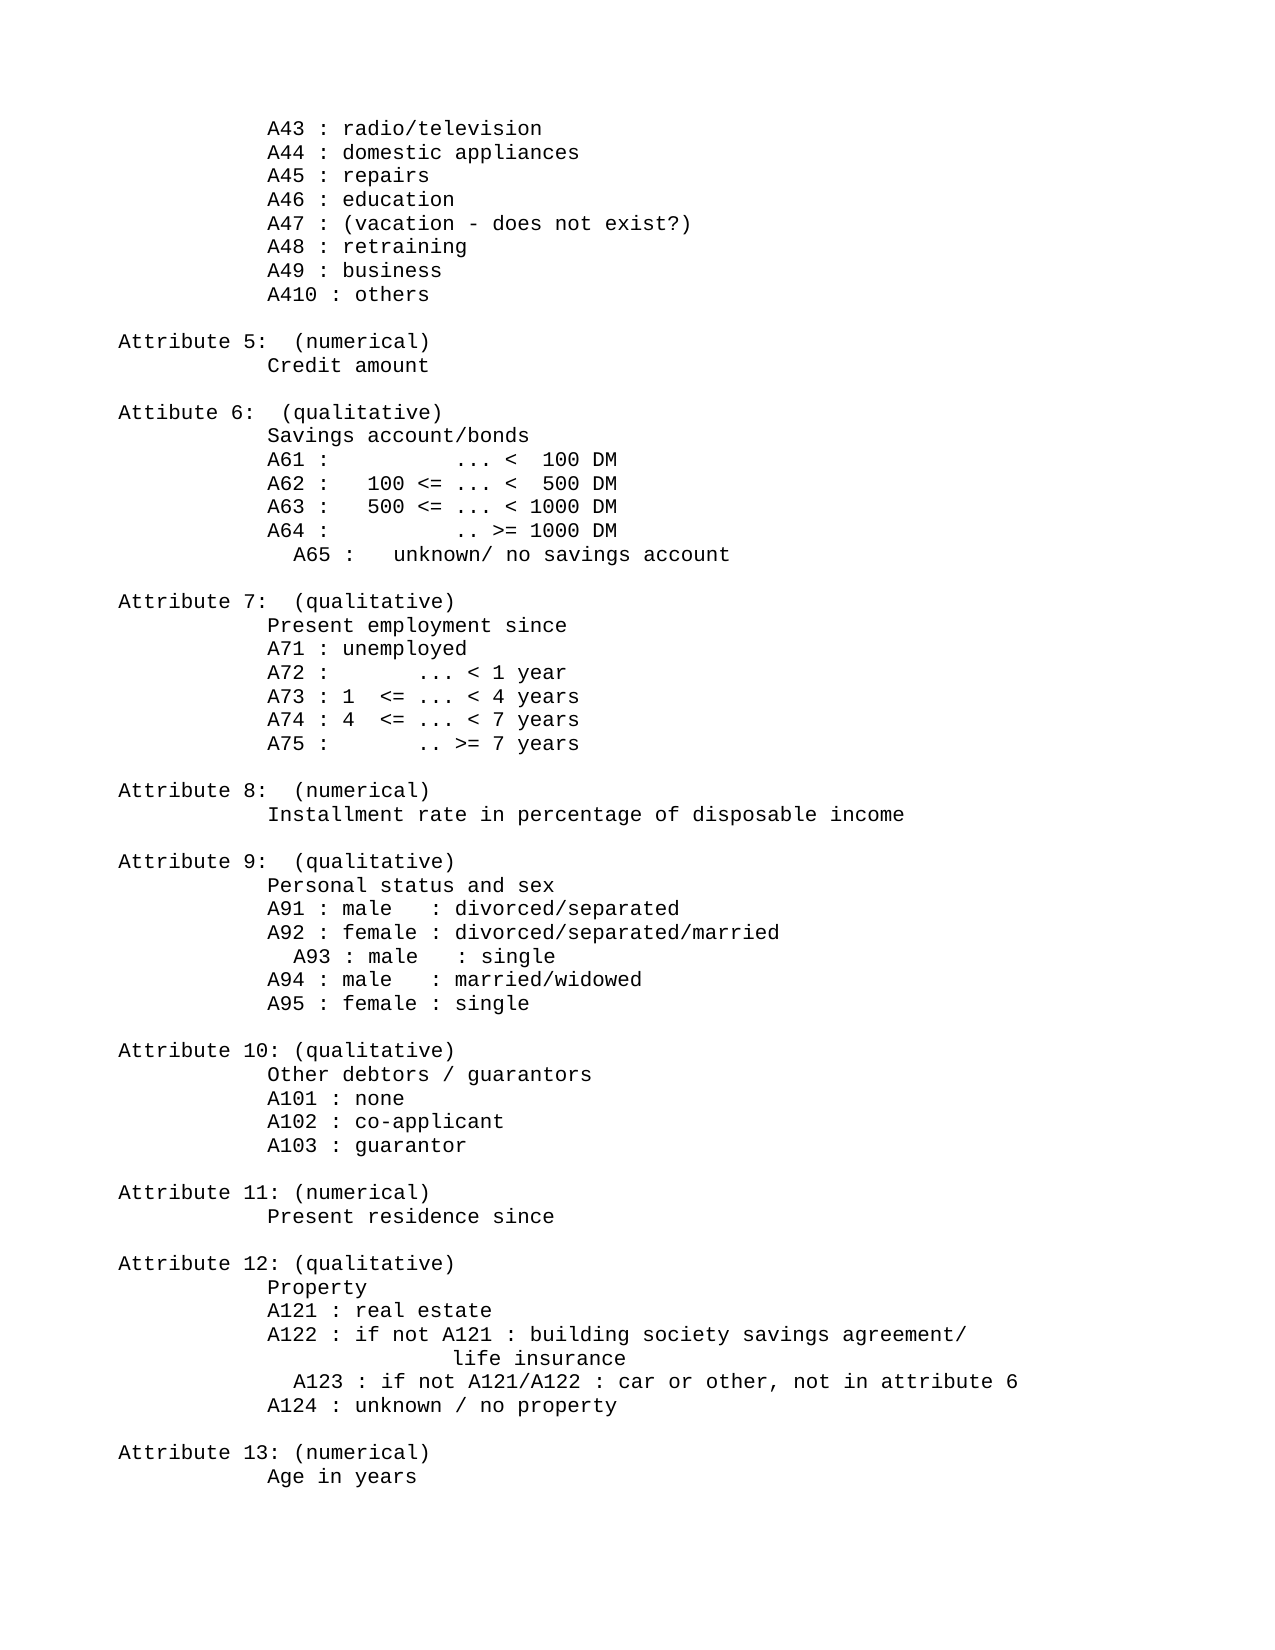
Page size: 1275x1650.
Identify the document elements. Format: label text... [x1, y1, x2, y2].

text Installment rate in percentage of disposable income [118, 804, 1157, 827]
text Attribute 7: (qualitative) [118, 591, 1157, 615]
text A48 : retraining [118, 236, 1157, 260]
text life insurance [118, 1348, 1157, 1371]
text A46 : education [118, 189, 1157, 213]
text A92 : female : divorced/separated/married [118, 922, 1157, 946]
text Attribute 12: (qualitative) [118, 1253, 1157, 1277]
text A103 : guarantor [118, 1135, 1157, 1158]
text Attribute 5: (numerical) [118, 331, 1157, 354]
text A62 : 100 <= ... < 500 DM [118, 473, 1157, 496]
text Credit amount [118, 354, 1157, 378]
text A61 : ... < 100 DM [118, 449, 1157, 473]
text A44 : domestic appliances [118, 142, 1157, 165]
text A122 : if not A121 : building society savings agreement/ [118, 1324, 1157, 1348]
text Property [118, 1277, 1157, 1300]
text A91 : male : divorced/separated [118, 898, 1157, 922]
text Present employment since [118, 615, 1157, 638]
text A45 : repairs [118, 165, 1157, 189]
text A102 : co-applicant [118, 1111, 1157, 1135]
text Personal status and sex [118, 875, 1157, 898]
text A49 : business [118, 260, 1157, 284]
text A73 : 1 <= ... < 4 years [118, 686, 1157, 709]
text A124 : unknown / no property [118, 1395, 1157, 1419]
text A101 : none [118, 1088, 1157, 1111]
text Other debtors / guarantors [118, 1064, 1157, 1088]
text A75 : .. >= 7 years [118, 733, 1157, 757]
text Attribute 13: (numerical) [118, 1442, 1157, 1466]
text Age in years [118, 1466, 1157, 1489]
text A123 : if not A121/A122 : car or other, not in attribute 6 [118, 1371, 1157, 1395]
text A63 : 500 <= ... < 1000 DM [118, 496, 1157, 520]
text A121 : real estate [118, 1300, 1157, 1324]
text Savings account/bonds [118, 426, 1157, 449]
text Present residence since [118, 1206, 1157, 1229]
text A64 : .. >= 1000 DM [118, 520, 1157, 544]
text A47 : (vacation - does not exist?) [118, 213, 1157, 236]
text A43 : radio/television [118, 118, 1157, 142]
text Attibute 6: (qualitative) [118, 402, 1157, 426]
text Attribute 8: (numerical) [118, 780, 1157, 804]
text Attribute 9: (qualitative) [118, 851, 1157, 875]
text Attribute 10: (qualitative) [118, 1040, 1157, 1064]
text A71 : unemployed [118, 638, 1157, 662]
text Attribute 11: (numerical) [118, 1182, 1157, 1206]
text A74 : 4 <= ... < 7 years [118, 709, 1157, 733]
text A94 : male : married/widowed [118, 969, 1157, 993]
text A410 : others [118, 284, 1157, 307]
text A93 : male : single [118, 946, 1157, 969]
text A65 : unknown/ no savings account [118, 544, 1157, 567]
text A95 : female : single [118, 993, 1157, 1017]
text A72 : ... < 1 year [118, 662, 1157, 686]
